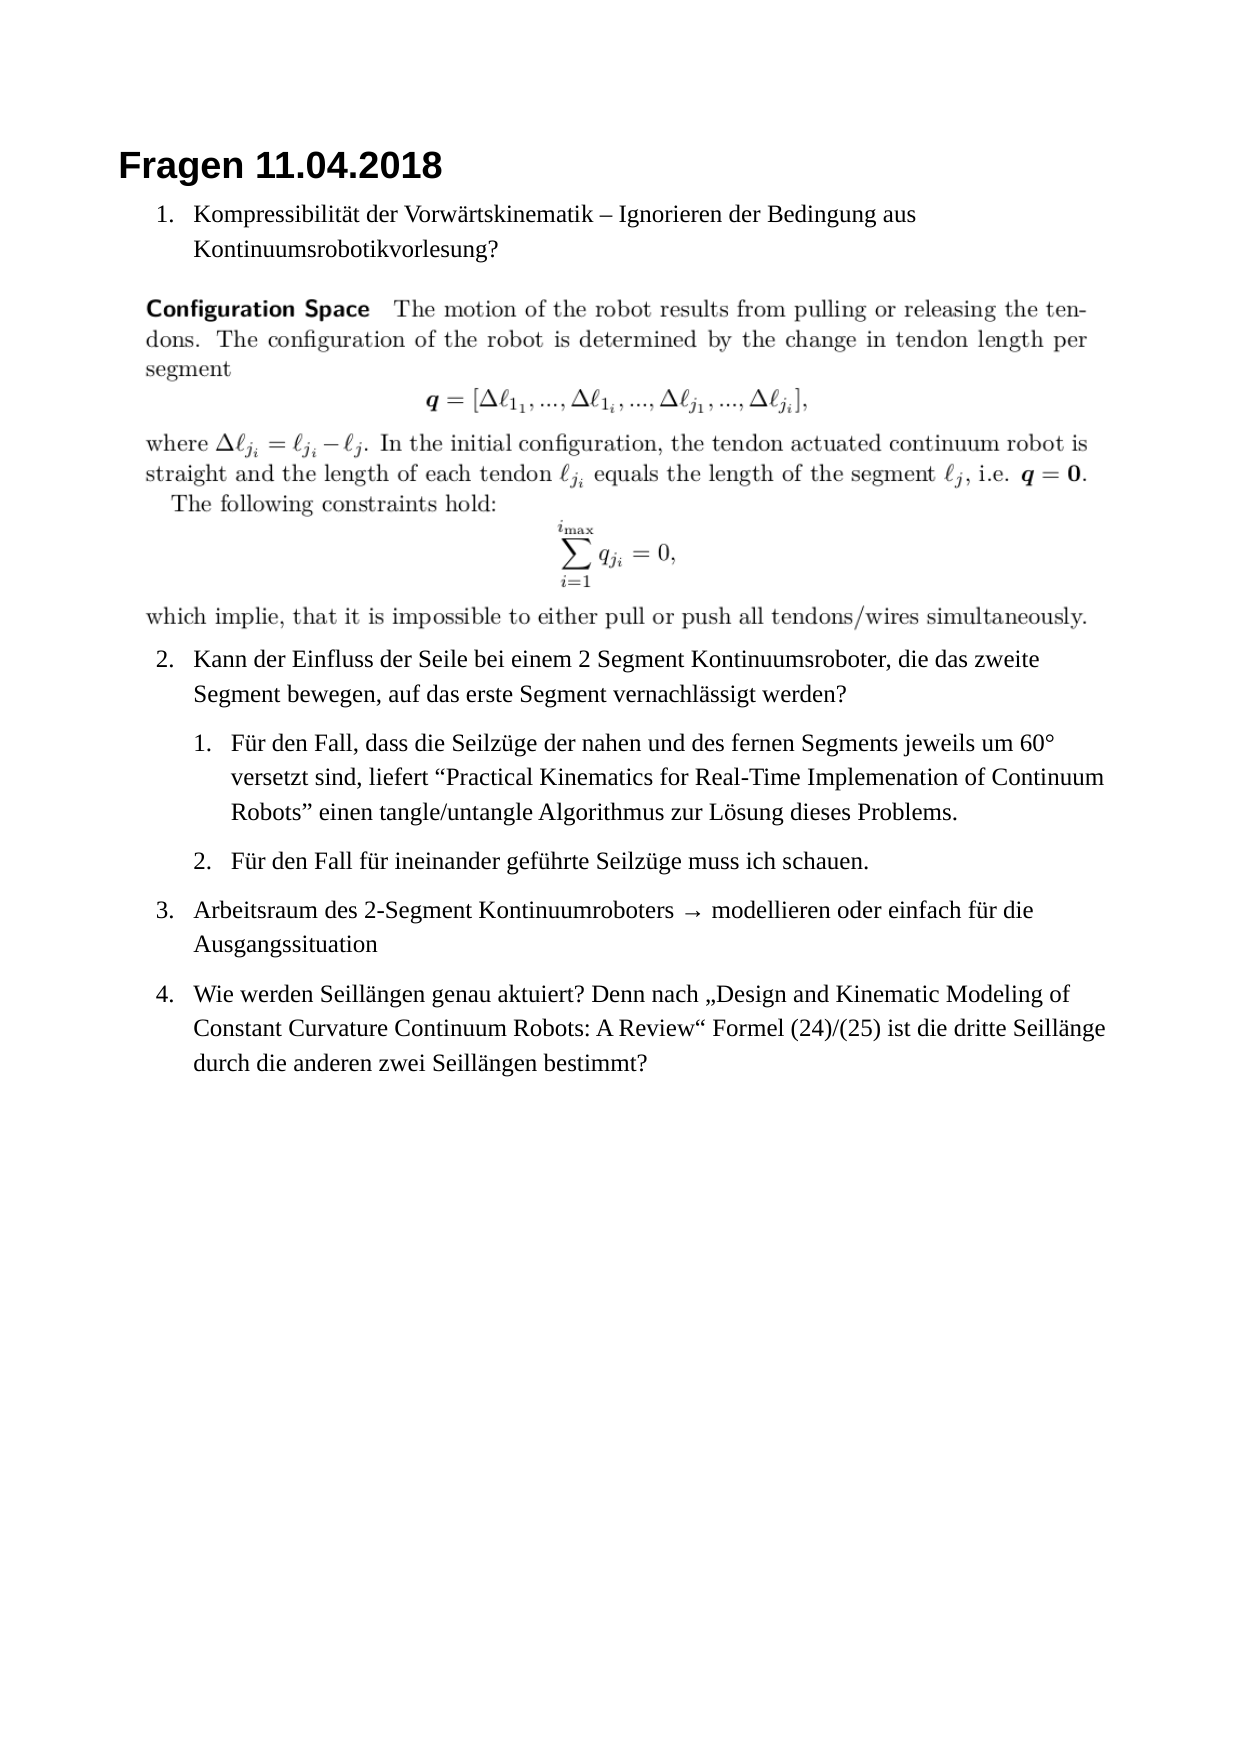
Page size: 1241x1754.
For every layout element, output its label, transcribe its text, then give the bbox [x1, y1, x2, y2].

list Arbeitsraum des 2-Segment Kontinuumroboters → modellieren oder einfach für die Ausgangssituation [156, 895, 1122, 958]
list Für den Fall, dass die Seilzüge der nahen und des fernen Segments jeweils um 60° versetzt sind, liefert “Practical Kinematics for Real-Time Implemenation of Continuum Robots” einen tangle/untangle Algorithmus zur Lösung dieses Problems. [193, 728, 1122, 826]
list Kann der Einfluss der Seile bei einem 2 Segment Kontinuumsroboter, die das zweite Segment bewegen, auf das erste Segment vernachlässigt werden? [156, 283, 1122, 708]
list Für den Fall für ineinander geführte Seilzüge muss ich schauen. [193, 846, 1122, 875]
picture [136, 282, 1104, 639]
subtitle Fragen 11.04.2018 [118, 143, 1122, 187]
list Wie werden Seillängen genau aktuiert? Denn nach „Design and Kinematic Modeling of Constant Curvature Continuum Robots: A Review“ Formel (24)/(25) ist die dritte Seillänge durch die anderen zwei Seillängen bestimmt? [156, 979, 1122, 1076]
list Kompressibilität der Vorwärtskinematik – Ignorieren der Bedingung aus Kontinuumsrobotikvorlesung? [156, 199, 1122, 262]
